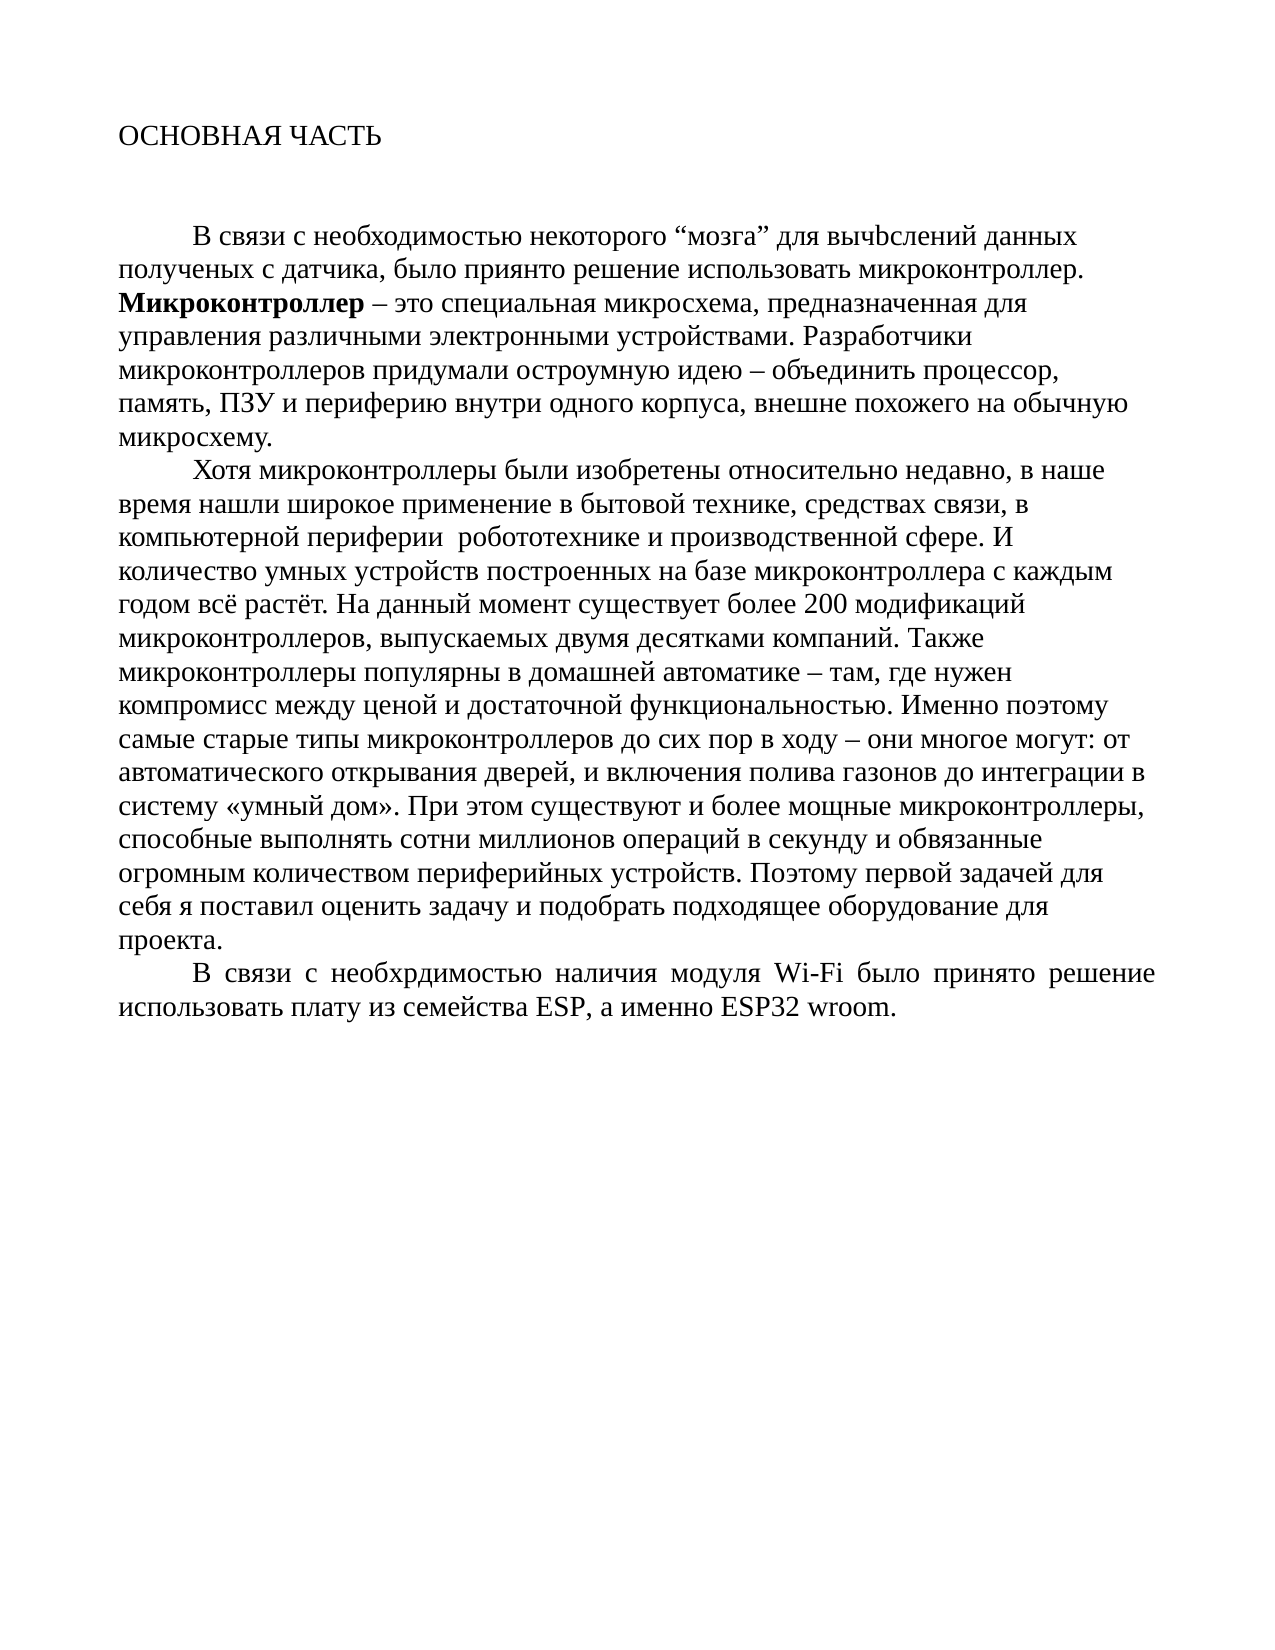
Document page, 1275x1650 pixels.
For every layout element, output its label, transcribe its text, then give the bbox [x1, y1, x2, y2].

text Микроконтроллер – это специальная микросхема, предназначенная для управления различными электронными устройствами. Разработчики микроконтроллеров придумали остроумную идею – объединить процессор, память, ПЗУ и периферию внутри одного корпуса, внешне похожего на обычную микросхему. [118, 285, 1157, 452]
text В связи с необходимостью некоторого “мозга” для вычbслений данных полученых с датчика, было приянто решение использовать микроконтроллер. [118, 218, 1157, 285]
text Хотя микроконтроллеры были изобретены относительно недавно, в наше время нашли широкое применение в бытовой технике, средствах связи, в компьютерной периферии робототехнике и производственной сфере. И количество умных устройств построенных на базе микроконтроллера с каждым годом всё растёт. На данный момент существует более 200 модификаций микроконтроллеров, выпускаемых двумя десятками компаний. Также микроконтроллеры популярны в домашней автоматике – там, где нужен компромисс между ценой и достаточной функциональностью. Именно поэтому самые старые типы микроконтроллеров до сих пор в ходу – они многое могут: от автоматического открывания дверей, и включения полива газонов до интеграции в систему «умный дом». При этом существуют и более мощные микроконтроллеры, способные выполнять сотни миллионов операций в секунду и обвязанные огромным количеством периферийных устройств. Поэтому первой задачей для себя я поставил оценить задачу и подобрать подходящее оборудование для проекта. [118, 452, 1157, 956]
text ОСНОВНАЯ ЧАСТЬ [118, 118, 1157, 152]
text В связи с необхрдимостью наличия модуля Wi-Fi было принято решение использовать плату из семейства ESP, а именно ESP32 wroom. [118, 956, 1157, 1023]
